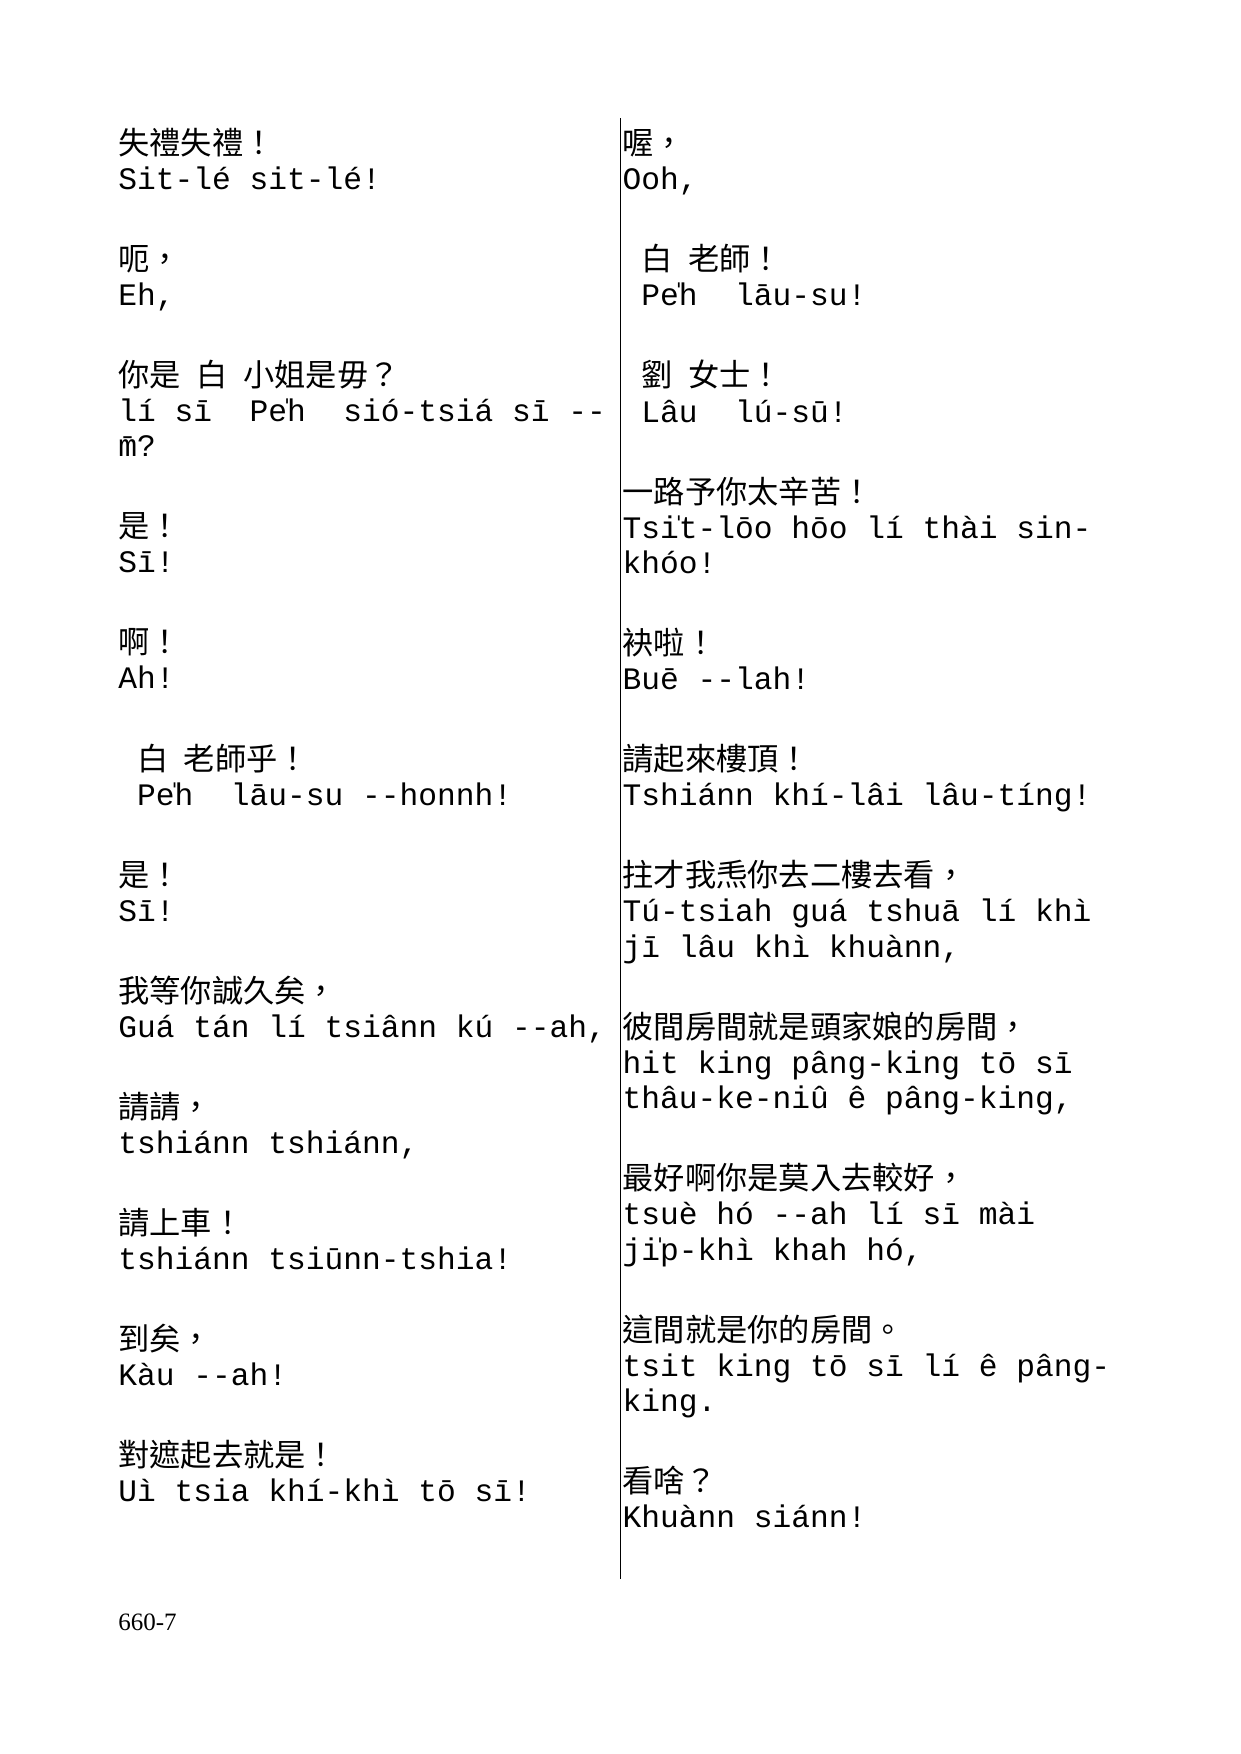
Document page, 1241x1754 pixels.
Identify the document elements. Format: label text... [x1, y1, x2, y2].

text 請上車！ [118, 1198, 618, 1243]
text 是！ [118, 502, 618, 547]
text 白 老師！ [622, 234, 1122, 280]
text Sit-lé sit-lé! [118, 163, 618, 199]
text hit king pâng-king tō sī thâu-ke-niû ê pâng-king, [622, 1047, 1122, 1118]
text lí sī Pe̍h sió-tsiá sī --m̄? [118, 395, 618, 466]
text 啊！ [118, 618, 618, 663]
text tshiánn tsiūnn-tshia! [118, 1243, 618, 1279]
text 請起來樓頂！ [622, 734, 1122, 780]
text 請請， [118, 1082, 618, 1127]
text 你是 白 小姐是毋？ [118, 350, 618, 395]
text 到矣， [118, 1314, 618, 1359]
text Pe̍h lāu-su! [622, 280, 1122, 315]
text 這間就是你的房間。 [622, 1305, 1122, 1350]
text Uì tsia khí-khì tō sī! [118, 1476, 618, 1511]
text Khuànn siánn! [622, 1502, 1122, 1537]
text Tú-tsiah guá tshuā lí khì jī lâu khì khuànn, [622, 896, 1122, 967]
text 看啥？ [622, 1456, 1122, 1502]
text Ooh, [622, 163, 1122, 199]
text Tshiánn khí-lâi lâu-tíng! [622, 780, 1122, 815]
text Buē --lah! [622, 664, 1122, 699]
text Guá tán lí tsiânn kú --ah, [118, 1011, 618, 1047]
text Eh, [118, 279, 618, 315]
text 呃， [118, 234, 618, 279]
text 拄才我𤆬你去二樓去看， [622, 851, 1122, 896]
text 最好啊你是莫入去較好， [622, 1153, 1122, 1199]
text tsuè hó --ah lí sī mài ji̍p-khì khah hó, [622, 1199, 1122, 1269]
text 失禮失禮！ [118, 118, 618, 163]
text 劉 女士！ [622, 351, 1122, 396]
text 對遮起去就是！ [118, 1430, 618, 1476]
text Sī! [118, 547, 618, 582]
text Lâu lú-sū! [622, 396, 1122, 432]
text 是！ [118, 850, 618, 895]
text 白 老師乎！ [118, 734, 618, 779]
text tshiánn tshiánn, [118, 1127, 618, 1163]
text Pe̍h lāu-su --honnh! [118, 779, 618, 815]
text tsit king tō sī lí ê pâng-king. [622, 1350, 1122, 1421]
text 袂啦！ [622, 618, 1122, 664]
text Sī! [118, 895, 618, 931]
text Kàu --ah! [118, 1359, 618, 1395]
text 喔， [622, 118, 1122, 163]
text 彼間房間就是頭家娘的房間， [622, 1002, 1122, 1047]
text 一路予你太辛苦！ [622, 467, 1122, 512]
text 我等你誠久矣， [118, 966, 618, 1011]
text Ah! [118, 663, 618, 698]
text Tsi̍t-lōo hōo lí thài sin-khóo! [622, 512, 1122, 583]
